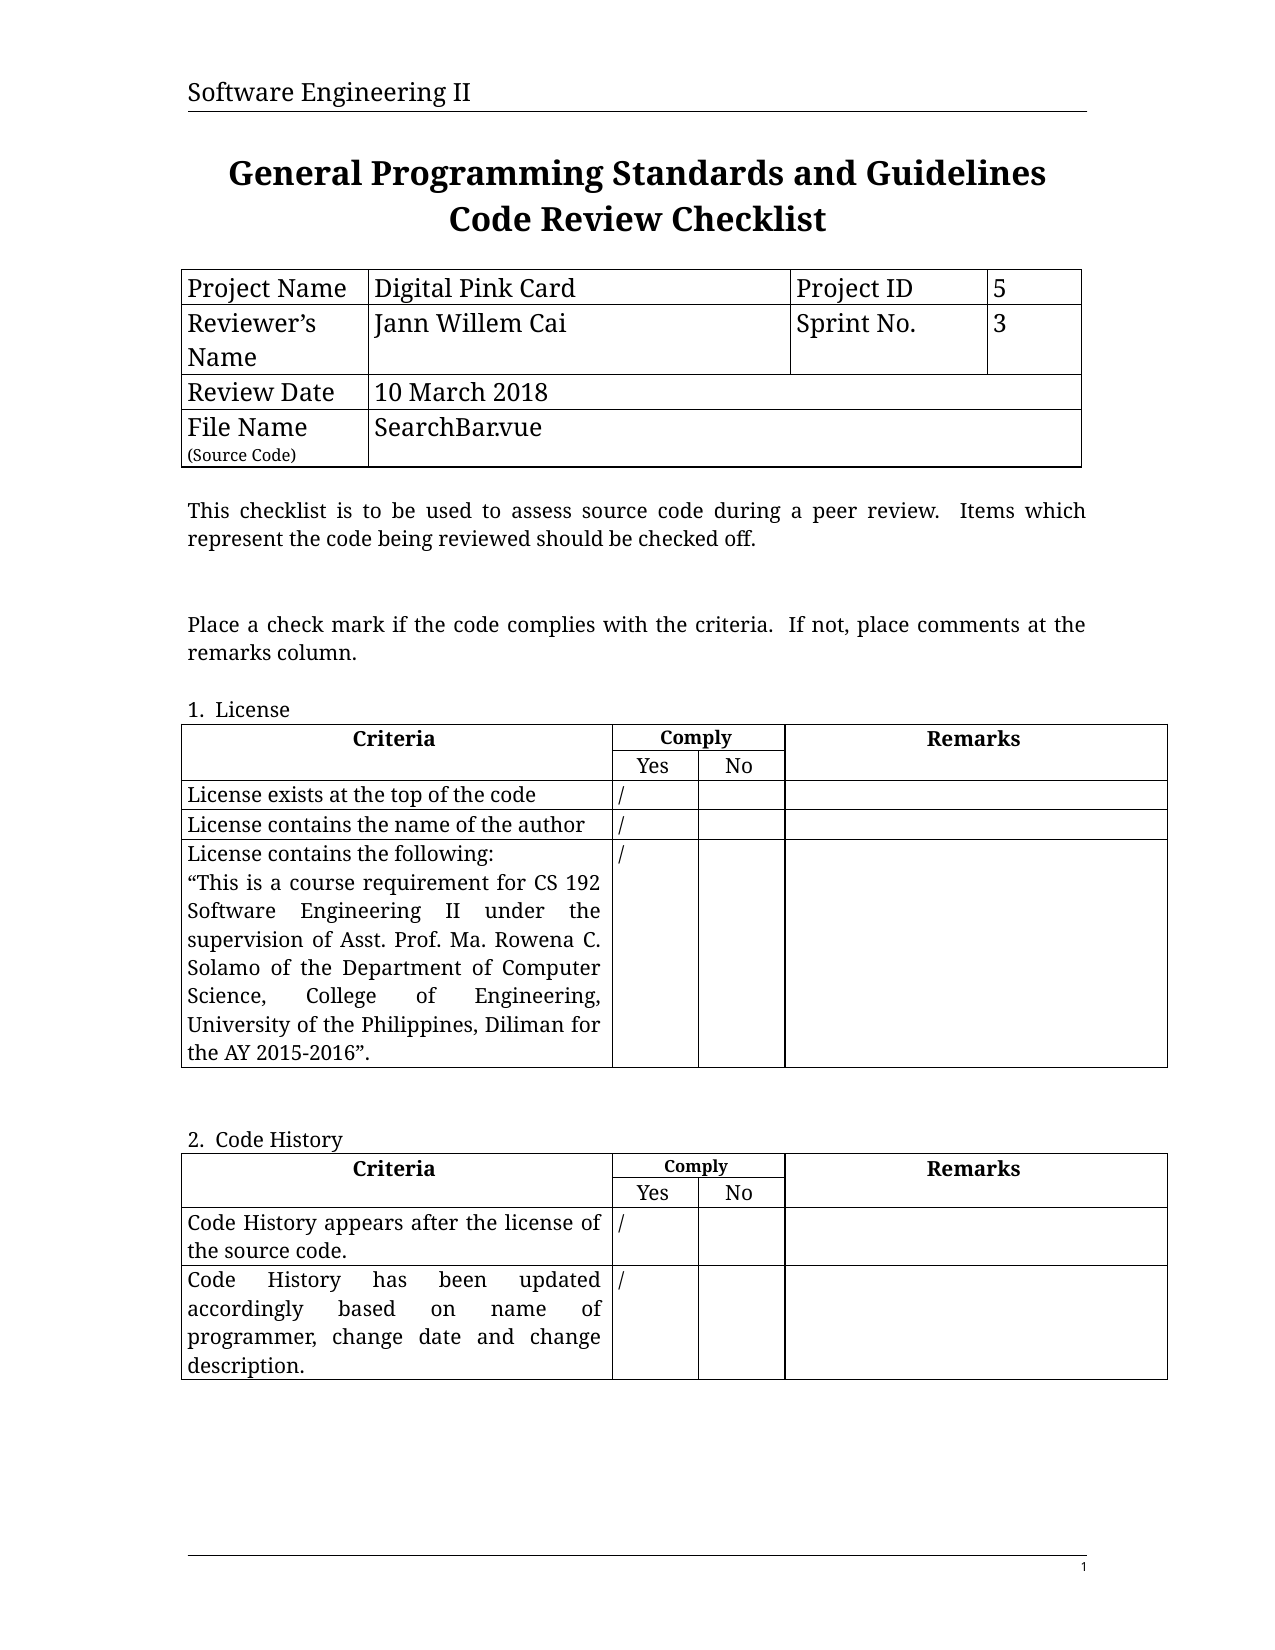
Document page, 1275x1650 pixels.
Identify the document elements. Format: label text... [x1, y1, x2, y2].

table_cell [786, 810, 1167, 838]
table_cell [699, 810, 784, 838]
table_cell 10 March 2018 [369, 375, 1081, 409]
table_cell [699, 1208, 784, 1264]
table_cell No [699, 1178, 784, 1207]
table_header Project ID [791, 270, 987, 304]
table_cell Jann Willem Cai [369, 305, 790, 373]
table_cell Sprint No. [791, 305, 987, 373]
text Place a check mark if the code complies with the criteria. If not, place comments at the remarks column. [187, 610, 1087, 667]
table_header Criteria [182, 1154, 612, 1207]
table_header Remarks [786, 1154, 1167, 1207]
table_header Comply [613, 725, 784, 750]
table_cell / [613, 1266, 698, 1379]
table_cell / [613, 1208, 698, 1264]
table_cell / [613, 810, 698, 838]
table_header Remarks [786, 725, 1167, 779]
table_cell Yes [613, 751, 698, 779]
table_cell License contains the following: “This is a course requirement for CS 192 Software Engineering II under the supervision of Asst. Prof. Ma. Rowena C. Solamo of the Department of Computer Science, College of Engineering, University of the Philippines, Diliman for the AY 2015-2016”. [182, 840, 612, 1067]
table_cell [786, 1208, 1167, 1264]
table_cell 3 [988, 305, 1081, 373]
table_header 5 [988, 270, 1081, 304]
table_cell Review Date [182, 375, 368, 409]
text General Programming Standards and Guidelines Code Review Checklist [187, 150, 1087, 241]
table_cell No [699, 751, 784, 779]
table_cell Yes [613, 1178, 698, 1207]
text This checklist is to be used to assess source code during a peer review. Items which represent the code being reviewed should be checked off. [187, 496, 1087, 553]
table_cell License contains the name of the author [182, 810, 612, 838]
table_header Project Name [182, 270, 368, 304]
table_cell / [613, 781, 698, 809]
table_cell [699, 781, 784, 809]
table_cell Code History appears after the license of the source code. [182, 1208, 612, 1264]
table_cell [699, 840, 784, 1067]
table_cell [786, 781, 1167, 809]
table_cell Code History has been updated accordingly based on name of programmer, change date and change description. [182, 1266, 612, 1379]
table_cell [786, 840, 1167, 1067]
text 1. License [187, 695, 1087, 723]
table_cell License exists at the top of the code [182, 781, 612, 809]
table_cell Reviewer’s Name [182, 305, 368, 373]
table_header Digital Pink Card [369, 270, 790, 304]
table_cell SearchBar.vue [369, 410, 1081, 466]
table_cell File Name (Source Code) [182, 410, 368, 466]
table_header Criteria [182, 725, 612, 779]
table_cell [699, 1266, 784, 1379]
text 2. Code History [187, 1125, 1087, 1153]
table_cell / [613, 840, 698, 1067]
table_header Comply [613, 1154, 784, 1177]
table_cell [786, 1266, 1167, 1379]
